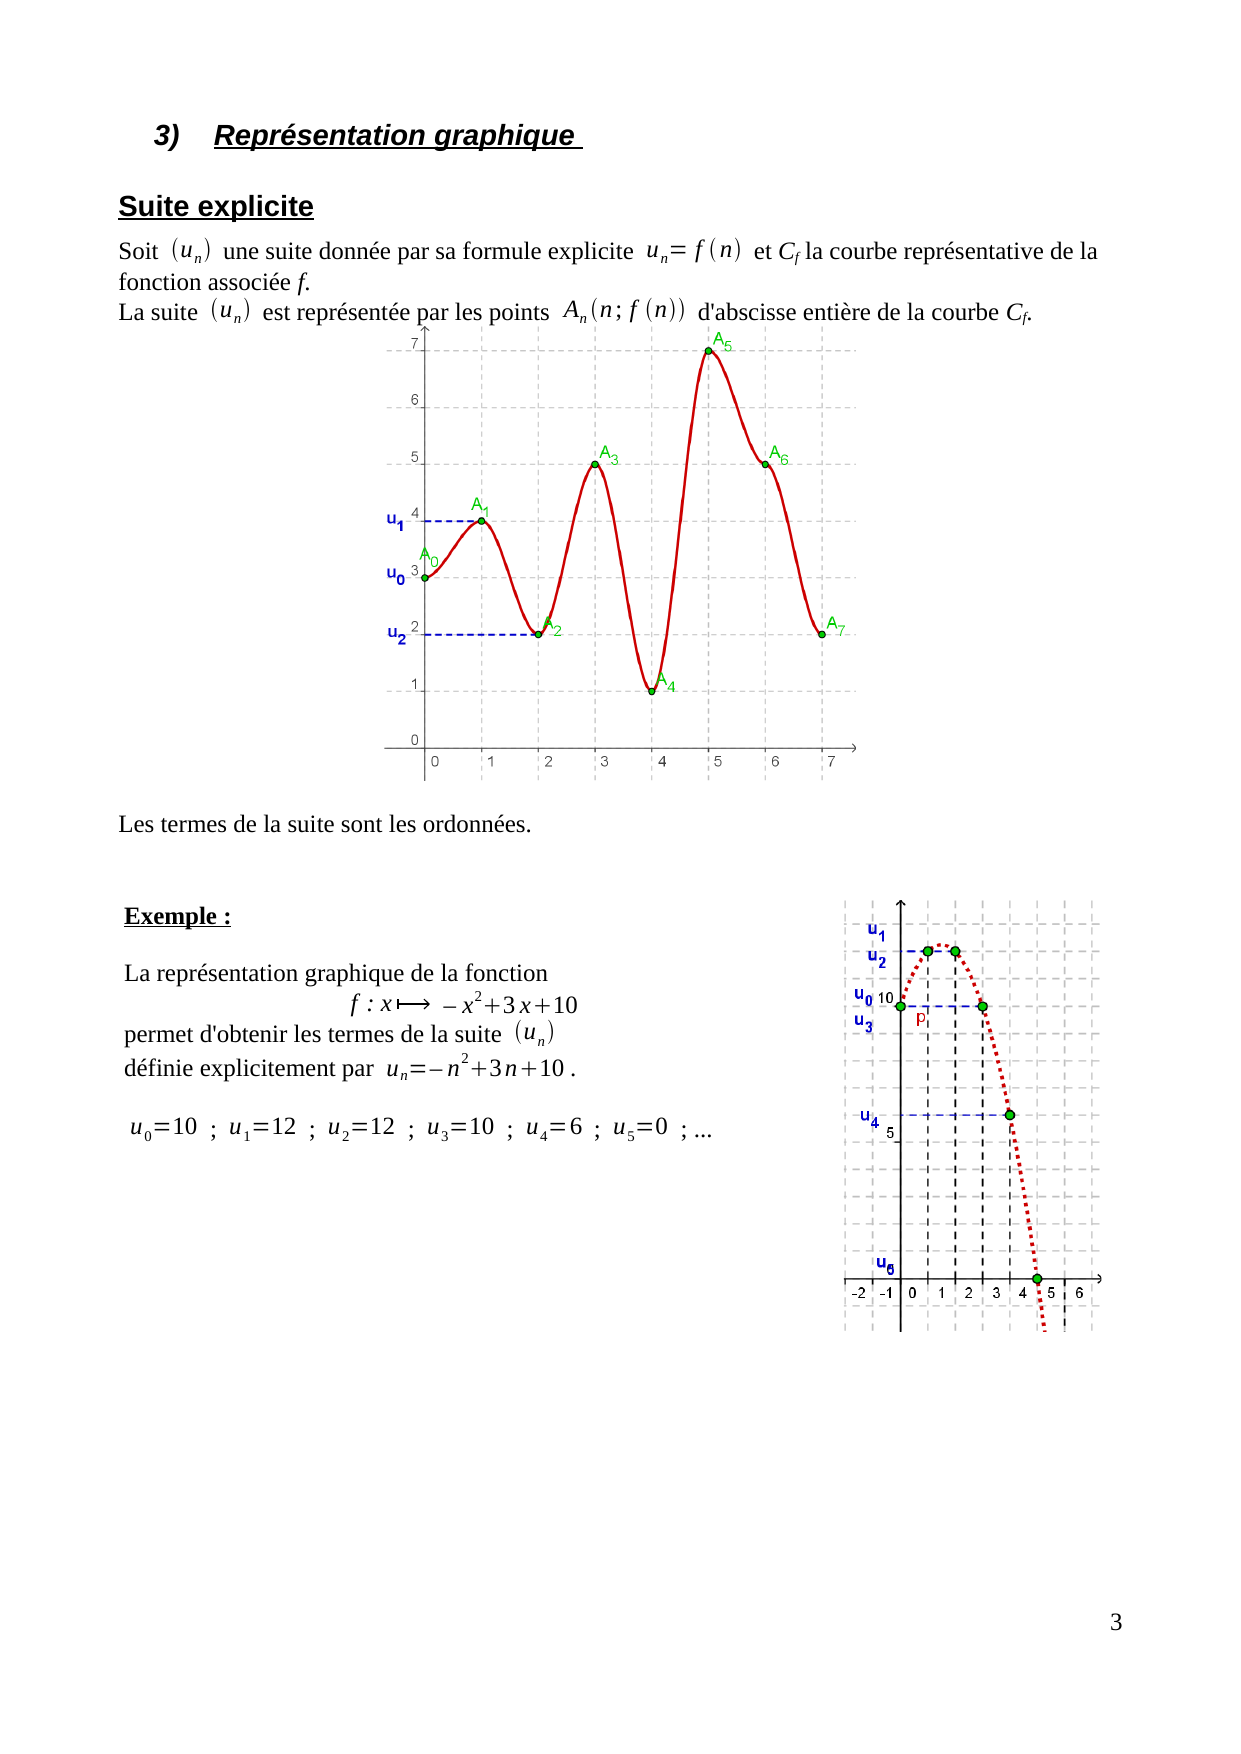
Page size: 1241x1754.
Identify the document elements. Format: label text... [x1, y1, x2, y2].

table_header [823, 895, 1123, 1366]
text Les termes de la suite sont les ordonnées. [118, 809, 1122, 838]
table_header Exemple : La représentation graphique de la fonction f : x permet d'obtenir les termes de la suite définie explicitement par . ; ; ; ; ; ; ... [118, 895, 823, 1366]
text Soit une suite donnée par sa formule explicite et Cf la courbe représentative de la fonction associée f. [118, 235, 1122, 295]
subtitle Suite explicite [118, 189, 1122, 223]
text La suite est représentée par les points d'abscisse entière de la courbe Cf. [118, 295, 1122, 327]
subtitle Représentation graphique [153, 118, 1122, 152]
